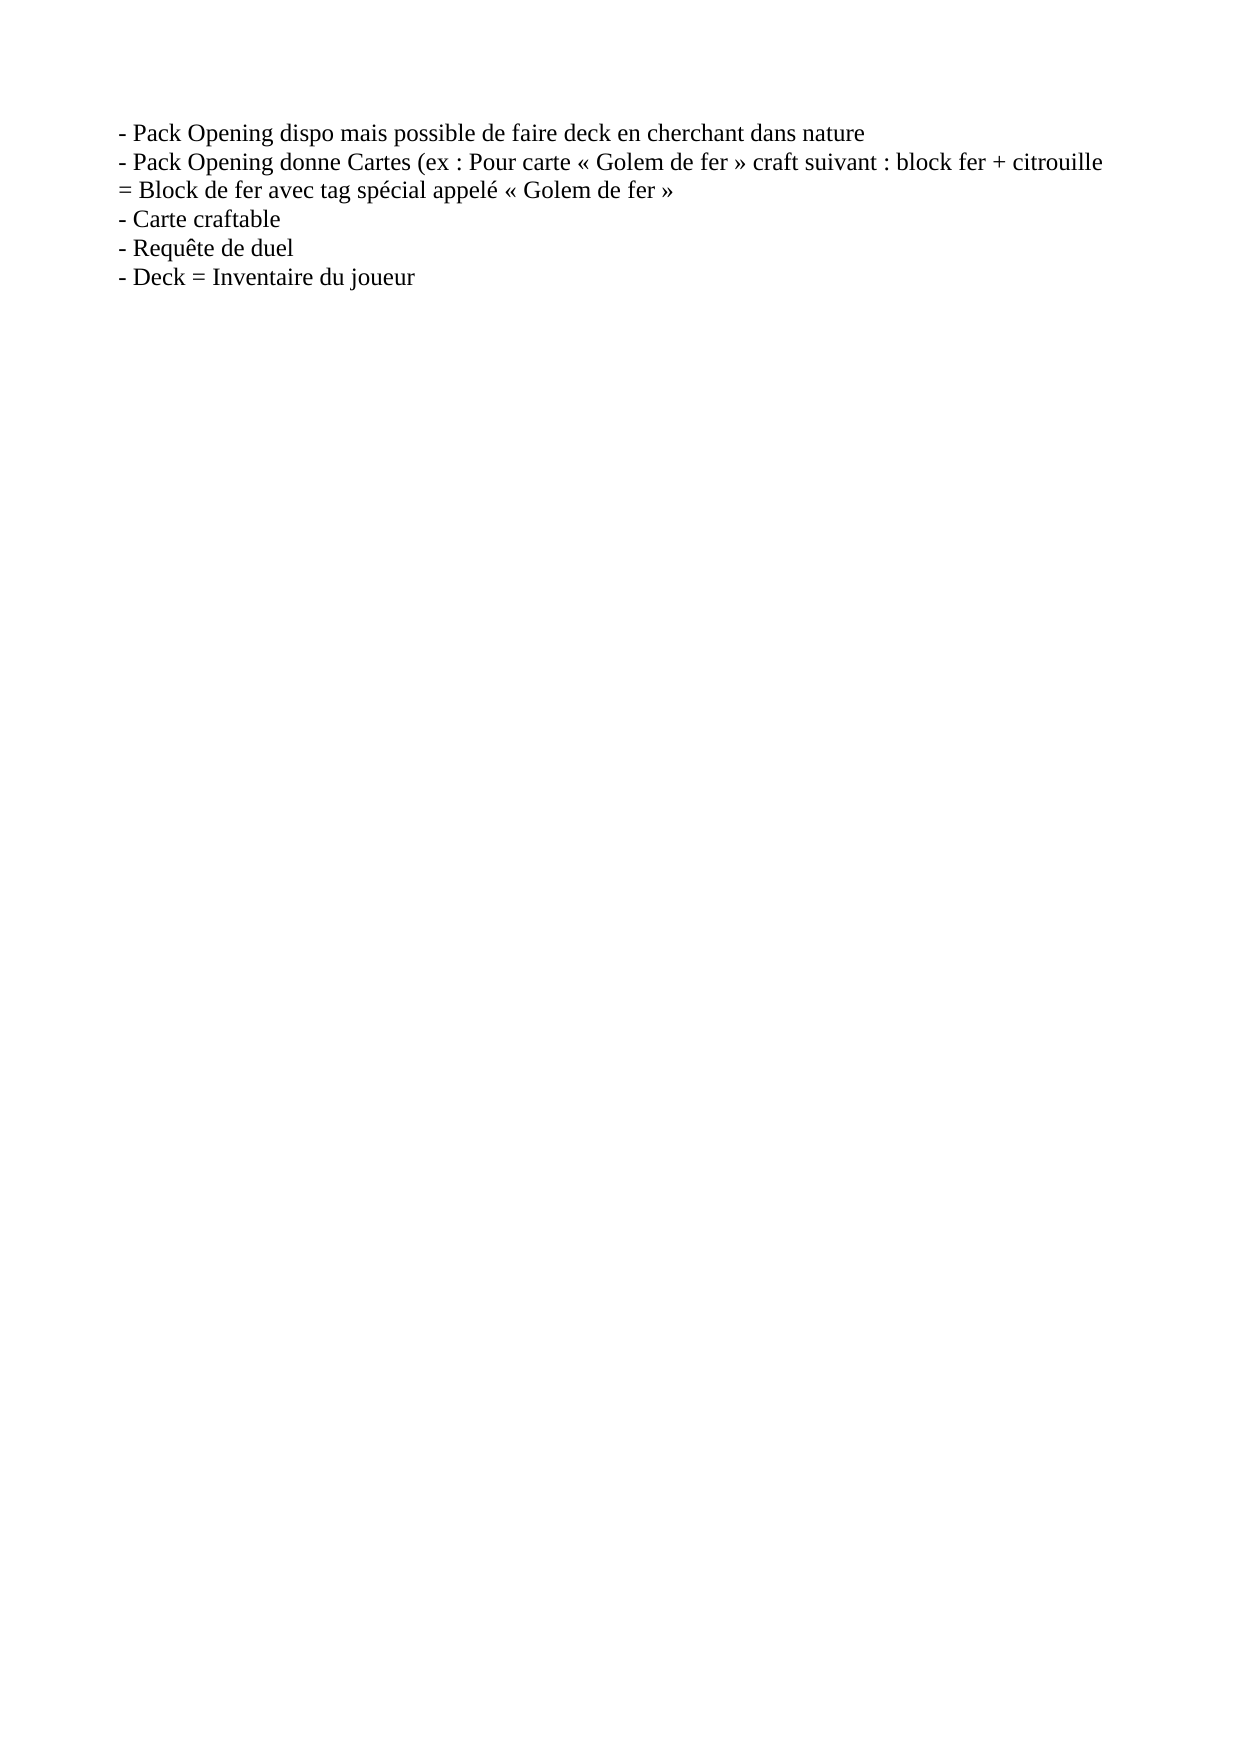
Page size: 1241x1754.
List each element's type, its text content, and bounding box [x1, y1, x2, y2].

text - Carte craftable [118, 204, 1122, 233]
text - Requête de duel [118, 233, 1122, 262]
text - Pack Opening dispo mais possible de faire deck en cherchant dans nature [118, 118, 1122, 147]
text - Deck = Inventaire du joueur [118, 262, 1122, 291]
text - Pack Opening donne Cartes (ex : Pour carte « Golem de fer » craft suivant : block fer + citrouille = Block de fer avec tag spécial appelé « Golem de fer » [118, 147, 1122, 204]
